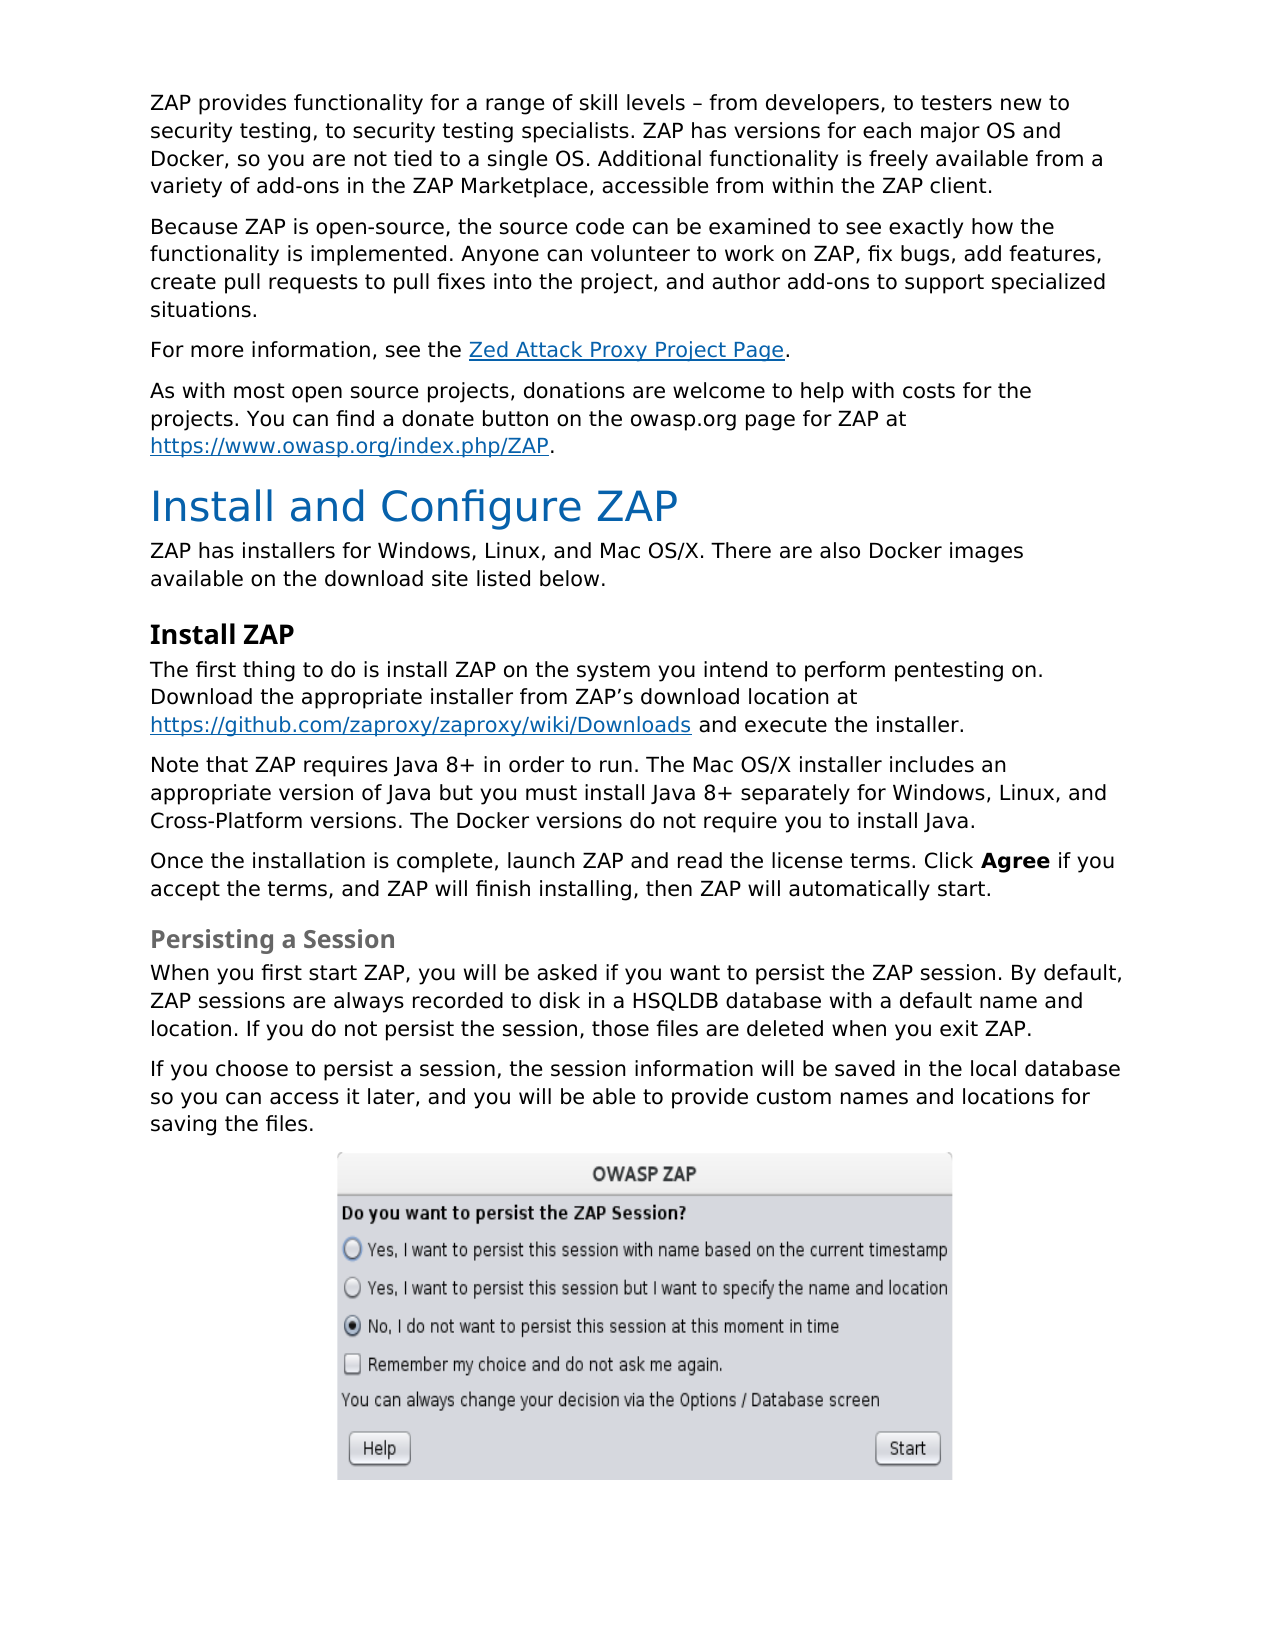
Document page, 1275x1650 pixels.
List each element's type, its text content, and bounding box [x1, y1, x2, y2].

subtitle Install and Configure ZAP [150, 483, 1125, 532]
text As with most open source projects, donations are welcome to help with costs for the projects. You can find a donate button on the owasp.org page for ZAP at https://www.owasp.org/index.php/ZAP. [150, 379, 1125, 459]
text When you first start ZAP, you will be asked if you want to persist the ZAP session. By default, ZAP sessions are always recorded to disk in a HSQLDB database with a default name and location. If you do not persist the session, those files are deleted when you exit ZAP. [150, 961, 1125, 1041]
text For more information, see the Zed Attack Proxy Project Page. [150, 338, 1125, 363]
subtitle Persisting a Session [150, 922, 1125, 956]
subtitle Install ZAP [150, 615, 1125, 652]
text Because ZAP is open-source, the source code can be examined to see exactly how the functionality is implemented. Anyone can volunteer to work on ZAP, fix bugs, add features, create pull requests to pull fixes into the project, and author add-ons to support specialized situations. [150, 215, 1125, 322]
text ZAP has installers for Windows, Linux, and Mac OS/X. There are also Docker images available on the download site listed below. [150, 539, 1125, 591]
text ZAP provides functionality for a range of skill levels – from developers, to testers new to security testing, to security testing specialists. ZAP has versions for each major OS and Docker, so you are not tied to a single OS. Additional functionality is freely available from a variety of add-ons in the ZAP Marketplace, accessible from within the ZAP client. [150, 91, 1125, 199]
text Once the installation is complete, launch ZAP and read the license terms. Click Agree if you accept the terms, and ZAP will finish installing, then ZAP will automatically start. [150, 849, 1125, 902]
text Note that ZAP requires Java 8+ in order to run. The Mac OS/X installer includes an appropriate version of Java but you must install Java 8+ separately for Windows, Linux, and Cross-Platform versions. The Docker versions do not require you to install Java. [150, 753, 1125, 833]
text The first thing to do is install ZAP on the system you intend to perform pentesting on. Download the appropriate installer from ZAP’s download location at https://github.com/zaproxy/zaproxy/wiki/Downloads and execute the installer. [150, 658, 1125, 737]
picture [337, 1152, 953, 1480]
text If you choose to persist a session, the session information will be saved in the local database so you can access it later, and you will be able to provide custom names and locations for saving the files. [150, 1057, 1125, 1137]
